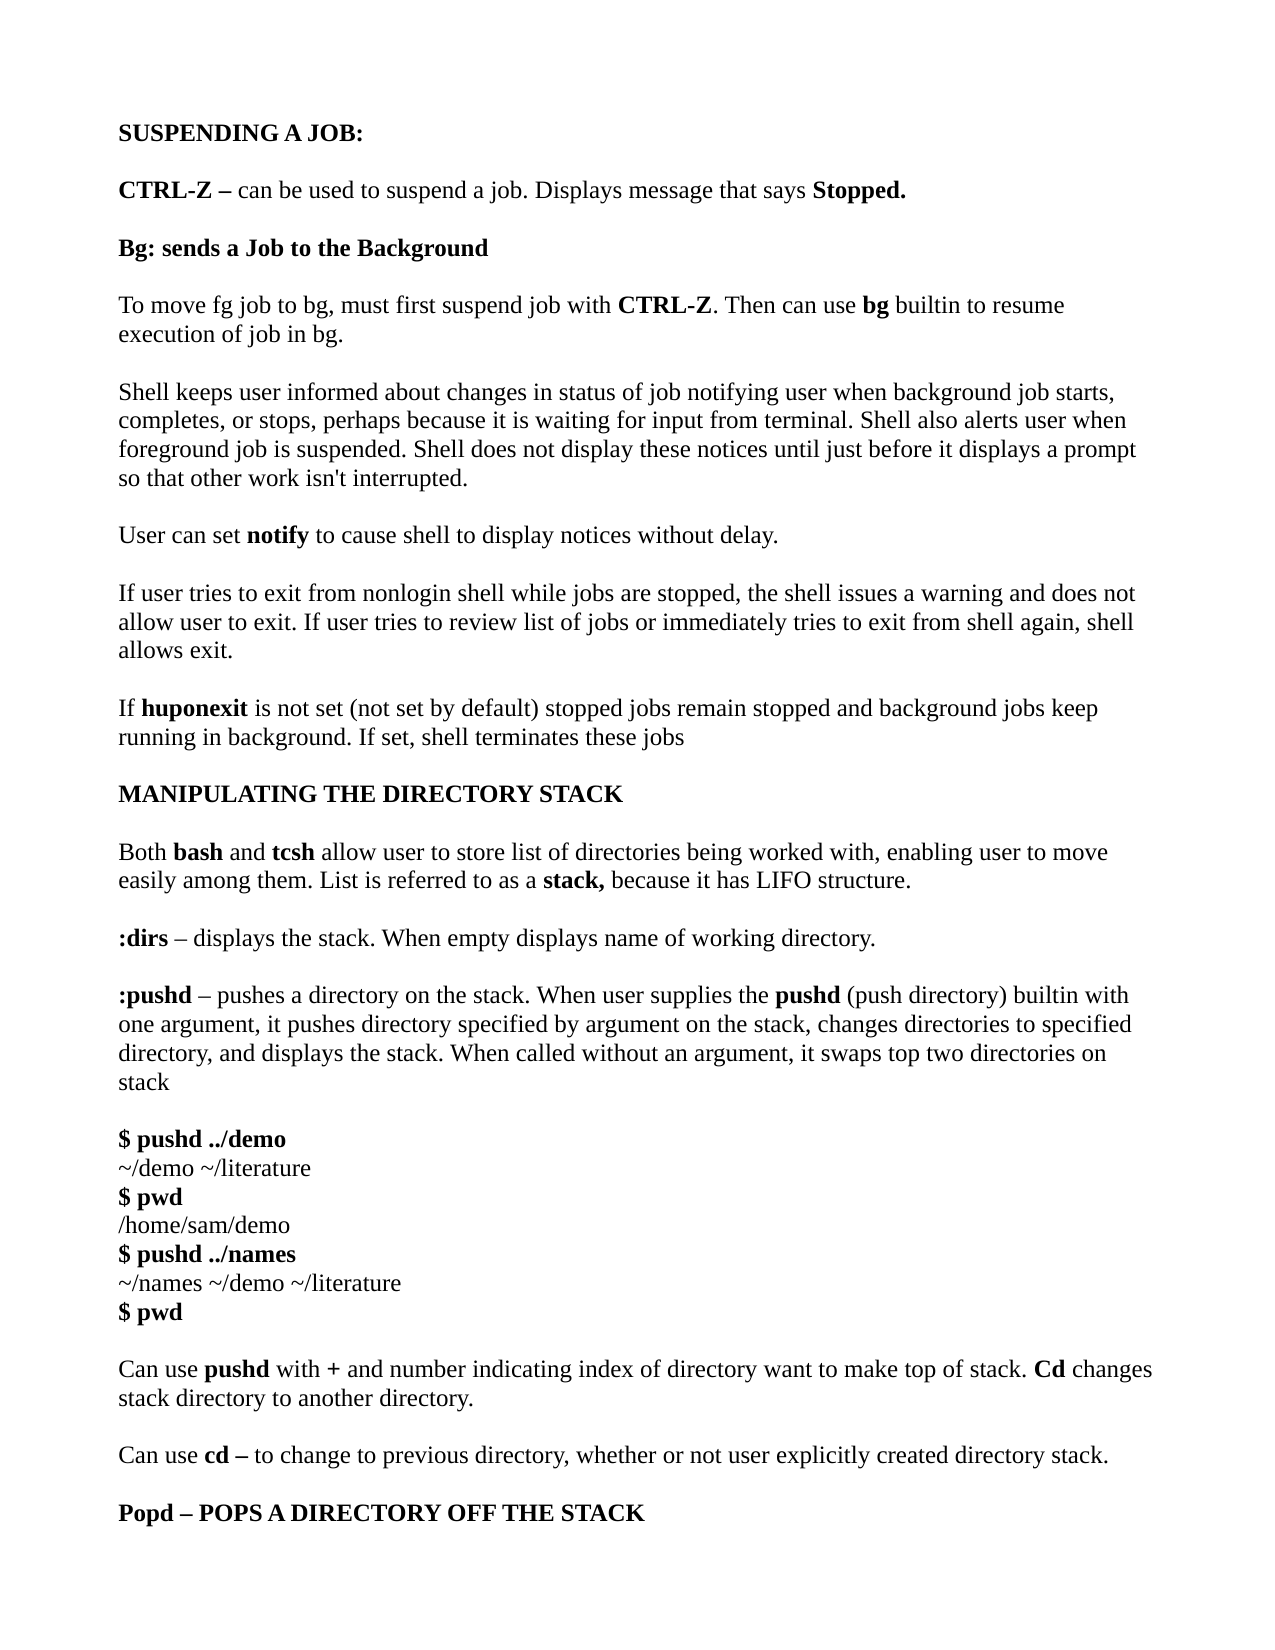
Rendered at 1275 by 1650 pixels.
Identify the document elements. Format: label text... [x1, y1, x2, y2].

text User can set notify to cause shell to display notices without delay. [118, 521, 1157, 549]
text Can use pushd with + and number indicating index of directory want to make top of stack. Cd changes stack directory to another directory. [118, 1354, 1157, 1412]
text If huponexit is not set (not set by default) stopped jobs remain stopped and background jobs keep running in background. If set, shell terminates these jobs [118, 693, 1157, 751]
text $ pwd [118, 1297, 1157, 1326]
text Can use cd – to change to previous directory, whether or not user explicitly created directory stack. [118, 1441, 1157, 1469]
text :dirs – displays the stack. When empty displays name of working directory. [118, 923, 1157, 952]
text $ pushd ../names [118, 1239, 1157, 1268]
text Popd – POPS A DIRECTORY OFF THE STACK [118, 1498, 1157, 1527]
text Shell keeps user informed about changes in status of job notifying user when background job starts, completes, or stops, perhaps because it is waiting for input from terminal. Shell also alerts user when foreground job is suspended. Shell does not display these notices until just before it displays a prompt so that other work isn't interrupted. [118, 377, 1157, 492]
text ~/demo ~/literature [118, 1153, 1157, 1182]
text ~/names ~/demo ~/literature [118, 1268, 1157, 1297]
text Both bash and tcsh allow user to store list of directories being worked with, enabling user to move easily among them. List is referred to as a stack, because it has LIFO structure. [118, 837, 1157, 894]
text /home/sam/demo [118, 1211, 1157, 1239]
text Bg: sends a Job to the Background [118, 233, 1157, 262]
text $ pushd ../demo [118, 1124, 1157, 1153]
text To move fg job to bg, must first suspend job with CTRL-Z. Then can use bg builtin to resume execution of job in bg. [118, 291, 1157, 348]
text If user tries to exit from nonlogin shell while jobs are stopped, the shell issues a warning and does not allow user to exit. If user tries to review list of jobs or immediately tries to exit from shell again, shell allows exit. [118, 578, 1157, 664]
text CTRL-Z – can be used to suspend a job. Displays message that says Stopped. [118, 176, 1157, 204]
text :pushd – pushes a directory on the stack. When user supplies the pushd (push directory) builtin with one argument, it pushes directory specified by argument on the stack, changes directories to specified directory, and displays the stack. When called without an argument, it swaps top two directories on stack [118, 981, 1157, 1096]
text $ pwd [118, 1182, 1157, 1211]
text SUSPENDING A JOB: [118, 118, 1157, 147]
text MANIPULATING THE DIRECTORY STACK [118, 779, 1157, 808]
